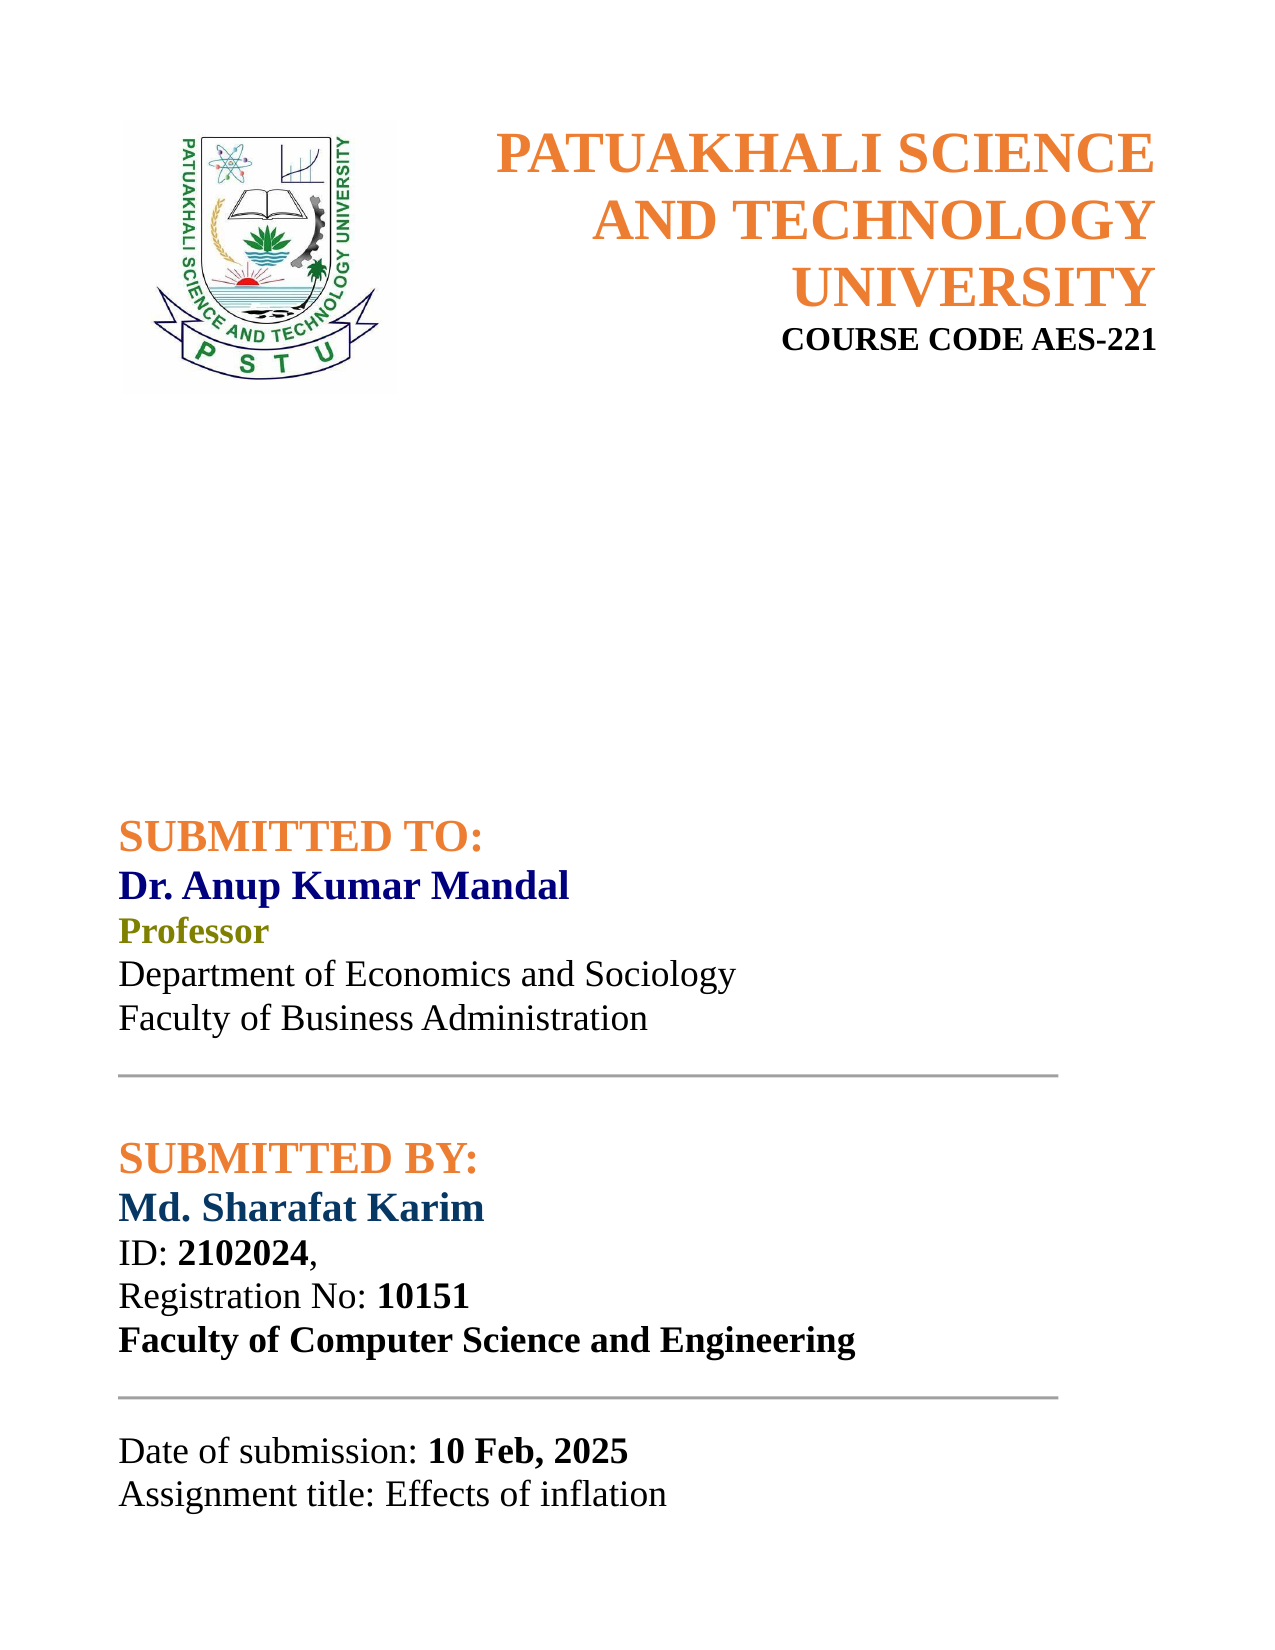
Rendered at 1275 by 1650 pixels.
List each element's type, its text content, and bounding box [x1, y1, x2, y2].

text Date of submission: 10 Feb, 2025 [118, 1428, 1157, 1471]
text SUBMITTED TO: [118, 808, 1157, 861]
text Assignment title: Effects of inflation [118, 1471, 1157, 1514]
text PATUAKHALI SCIENCE AND TECHNOLOGY UNIVERSITY [118, 118, 1157, 319]
text Dr. Anup Kumar Mandal [118, 861, 1157, 909]
text Faculty of Computer Science and Engineering [118, 1317, 1157, 1360]
text Md. Sharafat Karim [118, 1183, 1157, 1231]
text COURSE CODE AES-221 [398, 319, 1157, 358]
text Professor [118, 909, 1157, 952]
picture [122, 120, 398, 395]
text SUBMITTED BY: [118, 1130, 1157, 1183]
text Registration No: 10151 [118, 1274, 1157, 1317]
text ID: 2102024, [118, 1231, 1157, 1274]
text Faculty of Business Administration [118, 995, 1157, 1038]
text Department of Economics and Sociology [118, 952, 1157, 995]
